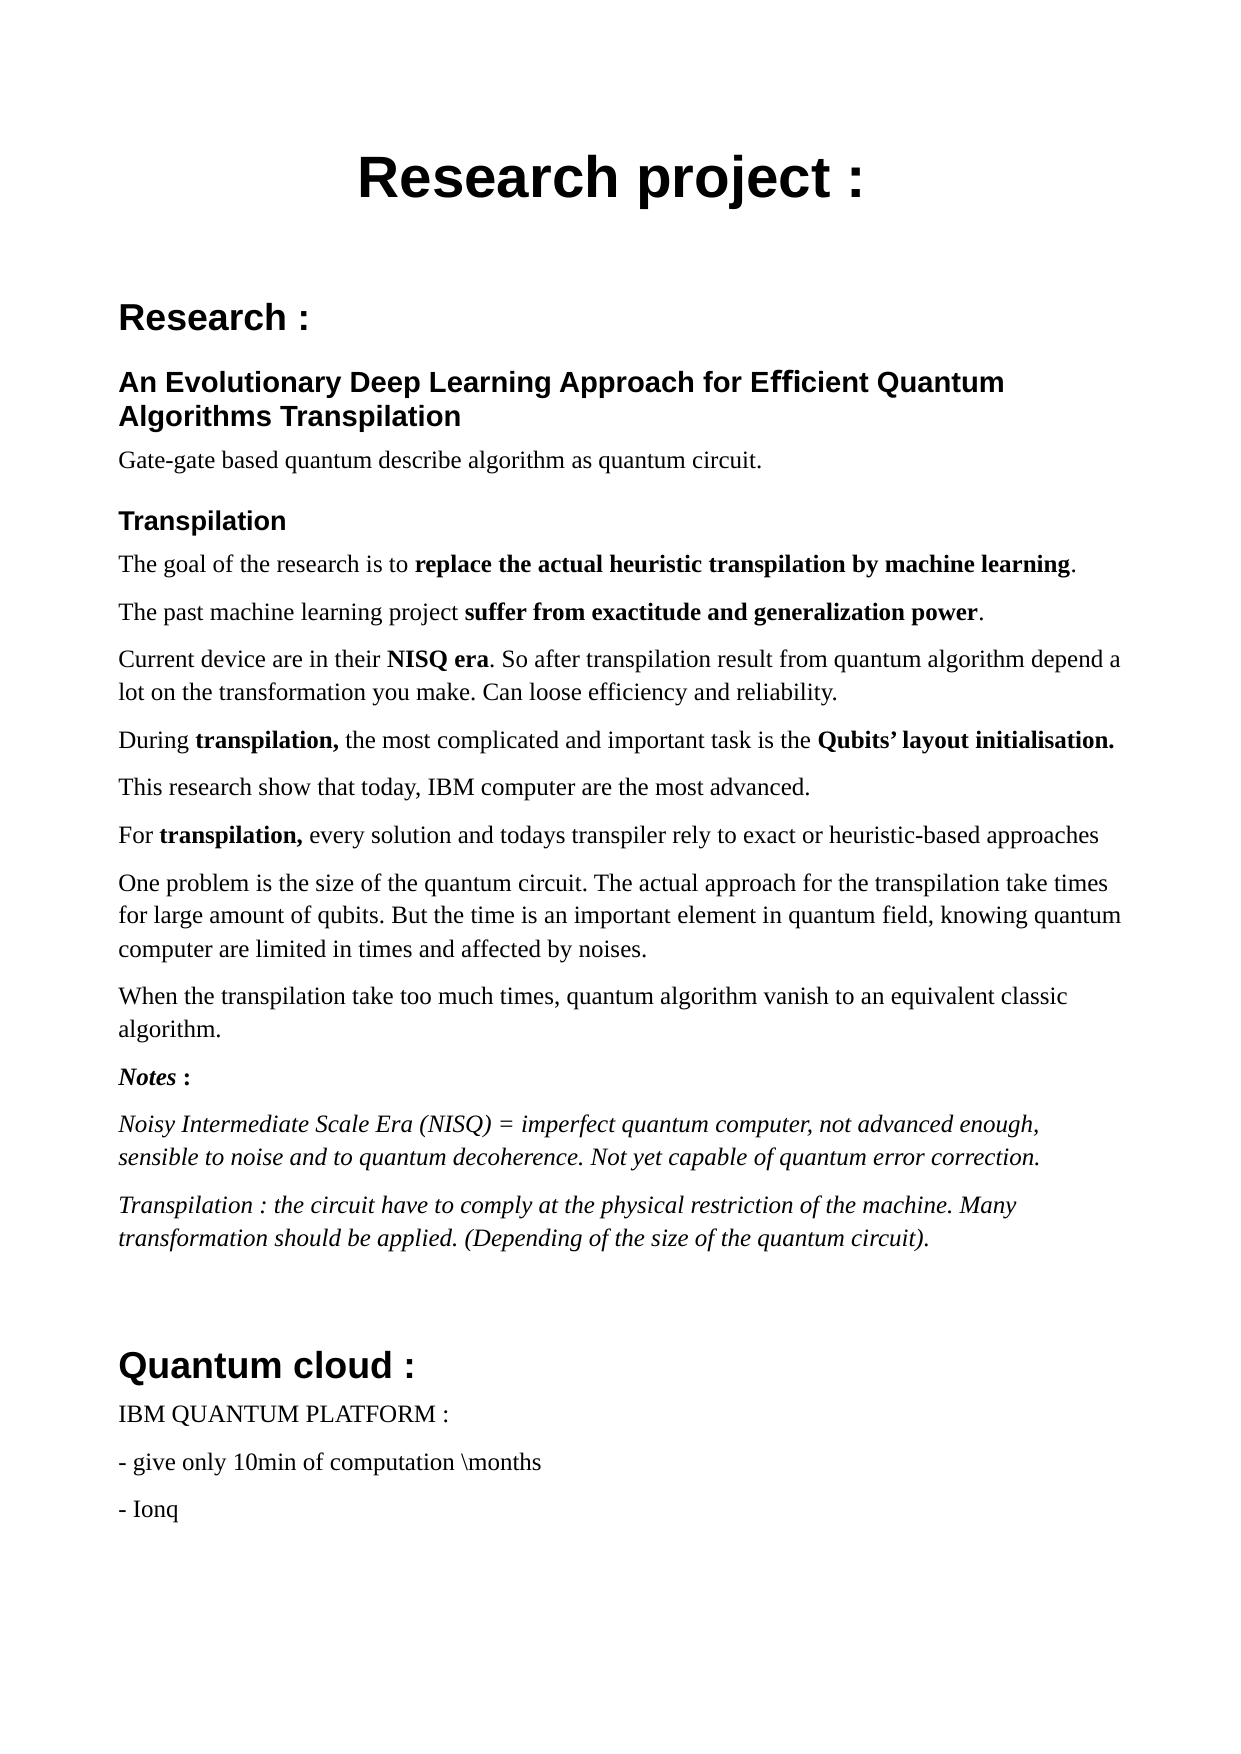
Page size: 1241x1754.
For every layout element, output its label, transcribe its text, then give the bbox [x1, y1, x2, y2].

text Noisy Intermediate Scale Era (NISQ) = imperfect quantum computer, not advanced enough, sensible to noise and to quantum decoherence. Not yet capable of quantum error correction. [118, 1109, 1122, 1171]
text This research show that today, IBM computer are the most advanced. [118, 772, 1122, 801]
text Notes : [118, 1062, 1122, 1091]
text - give only 10min of computation \months [118, 1447, 1122, 1475]
text Current device are in their NISQ era. So after transpilation result from quantum algorithm depend a lot on the transformation you make. Can loose efficiency and reliability. [118, 644, 1122, 706]
title Research project : [118, 143, 1122, 210]
text For transpilation, every solution and todays transpiler rely to exact or heuristic-based approaches [118, 820, 1122, 849]
text When the transpilation take too much times, quantum algorithm vanish to an equivalent classic algorithm. [118, 981, 1122, 1043]
text The goal of the research is to replace the actual heuristic transpilation by machine learning. [118, 549, 1122, 578]
subtitle Transpilation [118, 505, 1122, 536]
text During transpilation, the most complicated and important task is the Qubits’ layout initialisation. [118, 725, 1122, 753]
text - Ionq [118, 1494, 1122, 1523]
subtitle Quantum cloud : [118, 1343, 1122, 1386]
text Transpilation : the circuit have to comply at the physical restriction of the machine. Many transformation should be applied. (Depending of the size of the quantum circuit). [118, 1190, 1122, 1252]
text IBM QUANTUM PLATFORM : [118, 1399, 1122, 1428]
text The past machine learning project suffer from exactitude and generalization power. [118, 597, 1122, 625]
text One problem is the size of the quantum circuit. The actual approach for the transpilation take times for large amount of qubits. But the time is an important element in quantum field, knowing quantum computer are limited in times and affected by noises. [118, 868, 1122, 962]
subtitle An Evolutionary Deep Learning Approach for Eﬃcient Quantum Algorithms Transpilation [118, 366, 1122, 433]
subtitle Research : [118, 295, 1122, 338]
text Gate-gate based quantum describe algorithm as quantum circuit. [118, 445, 1122, 474]
